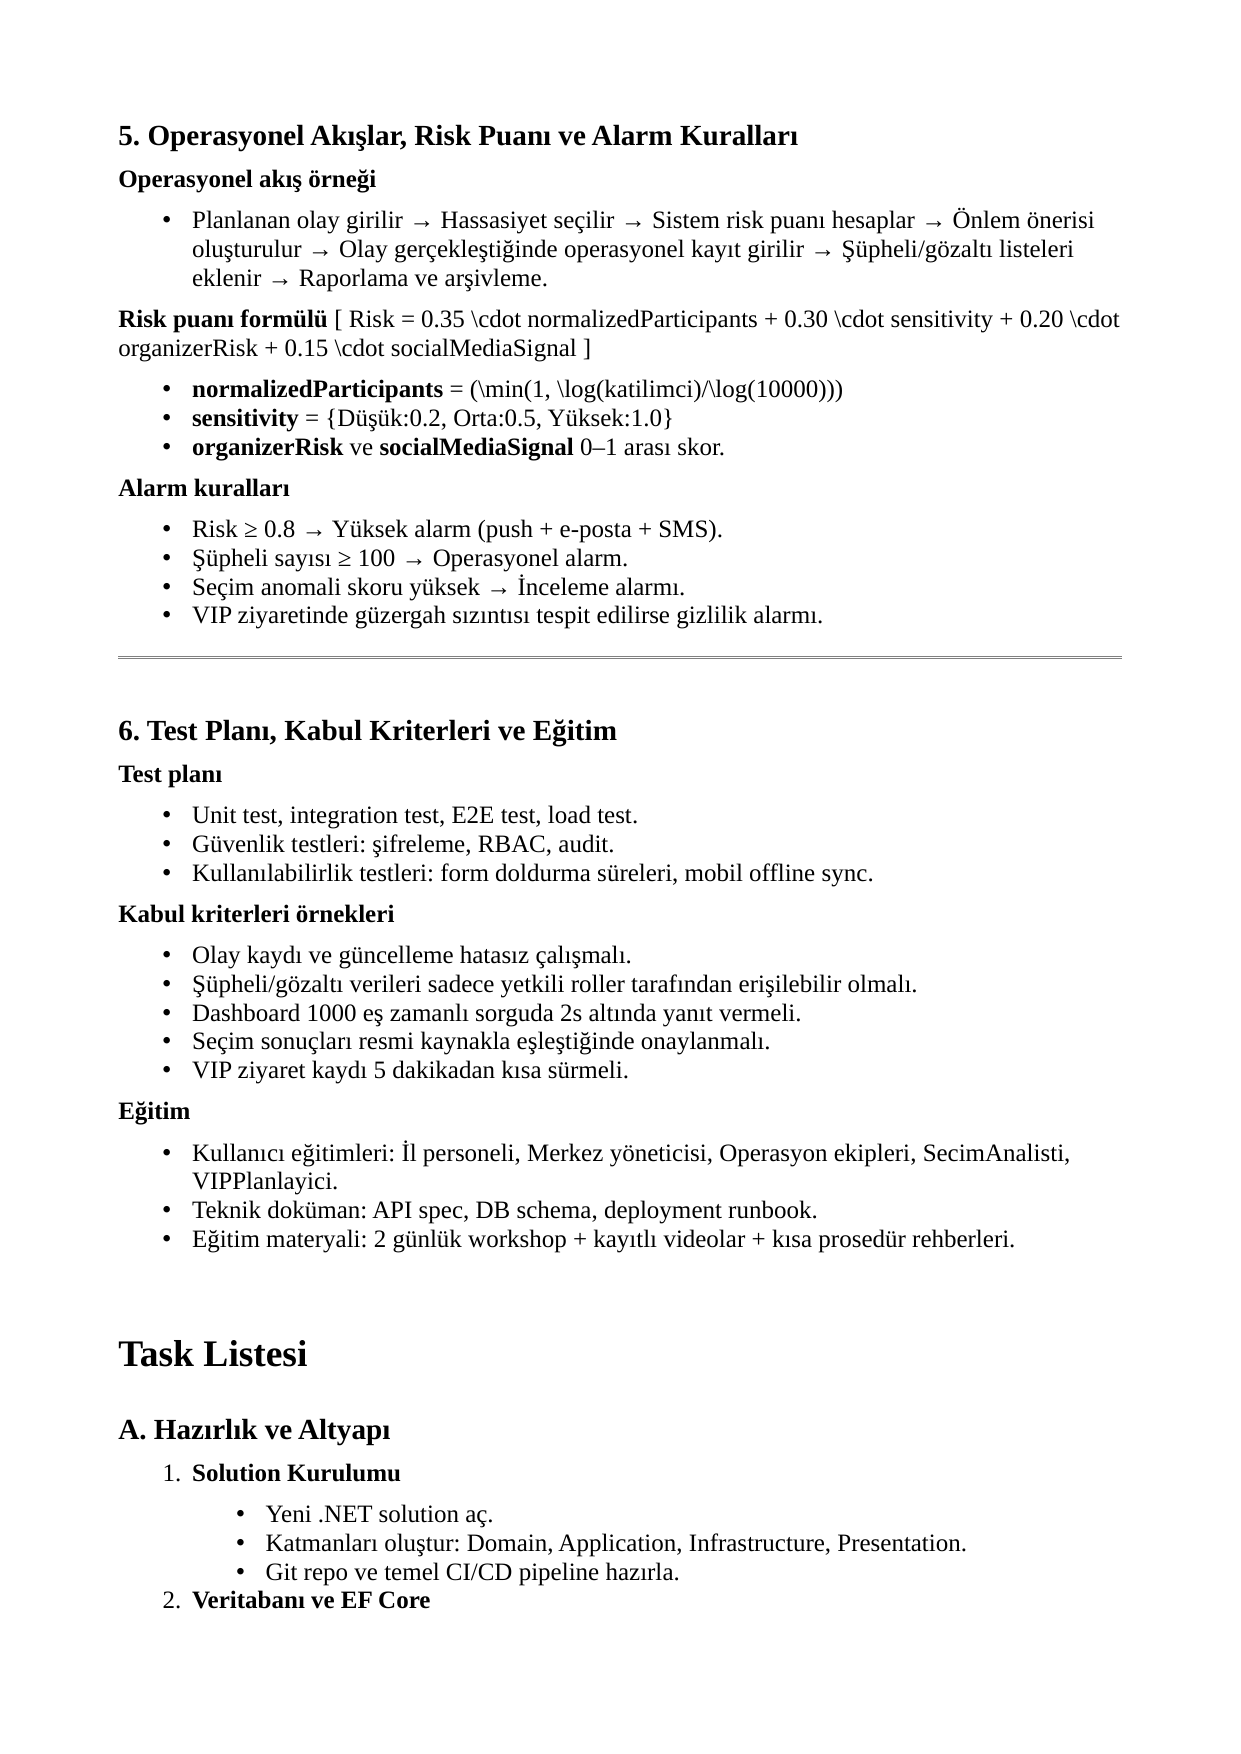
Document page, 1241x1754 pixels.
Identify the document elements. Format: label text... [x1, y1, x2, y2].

text Alarm kuralları [118, 473, 1122, 502]
list Şüpheli sayısı ≥ 100 → Operasyonel alarm. [162, 543, 1122, 572]
list Solution Kurulumu [162, 1458, 1122, 1487]
subtitle 5. Operasyonel Akışlar, Risk Puanı ve Alarm Kuralları [118, 118, 1122, 152]
text Kabul kriterleri örnekleri [118, 899, 1122, 928]
text Test planı [118, 759, 1122, 788]
list Dashboard 1000 eş zamanlı sorguda 2s altında yanıt vermeli. [162, 998, 1122, 1026]
list Eğitim materyali: 2 günlük workshop + kayıtlı videolar + kısa prosedür rehberleri. [162, 1224, 1122, 1253]
text Risk puanı formülü [ Risk = 0.35 \cdot normalizedParticipants + 0.30 \cdot sensitivity + 0.20 \cdot organizerRisk + 0.15 \cdot socialMediaSignal ] [118, 304, 1122, 362]
subtitle 6. Test Planı, Kabul Kriterleri ve Eğitim [118, 713, 1122, 746]
list Teknik doküman: API spec, DB schema, deployment runbook. [162, 1195, 1122, 1224]
list Olay kaydı ve güncelleme hatasız çalışmalı. [162, 940, 1122, 969]
list Katmanları oluştur: Domain, Application, Infrastructure, Presentation. [236, 1528, 1122, 1557]
subtitle A. Hazırlık ve Altyapı [118, 1412, 1122, 1446]
list Şüpheli/gözaltı verileri sadece yetkili roller tarafından erişilebilir olmalı. [162, 969, 1122, 998]
list Güvenlik testleri: şifreleme, RBAC, audit. [162, 829, 1122, 858]
list Veritabanı ve EF Core [162, 1586, 1122, 1614]
text Operasyonel akış örneği [118, 164, 1122, 193]
list Risk ≥ 0.8 → Yüksek alarm (push + e-posta + SMS). [162, 514, 1122, 543]
list Unit test, integration test, E2E test, load test. [162, 800, 1122, 829]
list Seçim anomali skoru yüksek → İnceleme alarmı. [162, 572, 1122, 600]
list Git repo ve temel CI/CD pipeline hazırla. [236, 1557, 1122, 1586]
list sensitivity = {Düşük:0.2, Orta:0.5, Yüksek:1.0} [162, 403, 1122, 432]
list organizerRisk ve socialMediaSignal 0–1 arası skor. [162, 432, 1122, 460]
subtitle Task Listesi [118, 1331, 1122, 1374]
list Planlanan olay girilir → Hassasiyet seçilir → Sistem risk puanı hesaplar → Önlem önerisi oluşturulur → Olay gerçekleştiğinde operasyonel kayıt girilir → Şüpheli/gözaltı listeleri eklenir → Raporlama ve arşivleme. [162, 205, 1122, 292]
text Eğitim [118, 1096, 1122, 1125]
list Seçim sonuçları resmi kaynakla eşleştiğinde onaylanmalı. [162, 1026, 1122, 1055]
list VIP ziyaret kaydı 5 dakikadan kısa sürmeli. [162, 1055, 1122, 1084]
list Yeni .NET solution aç. [236, 1499, 1122, 1528]
list normalizedParticipants = (\min(1, \log(katilimci)/\log(10000))) [162, 374, 1122, 403]
list Kullanıcı eğitimleri: İl personeli, Merkez yöneticisi, Operasyon ekipleri, SecimAnalisti, VIPPlanlayici. [162, 1138, 1122, 1195]
list VIP ziyaretinde güzergah sızıntısı tespit edilirse gizlilik alarmı. [162, 600, 1122, 629]
list Kullanılabilirlik testleri: form doldurma süreleri, mobil offline sync. [162, 858, 1122, 886]
